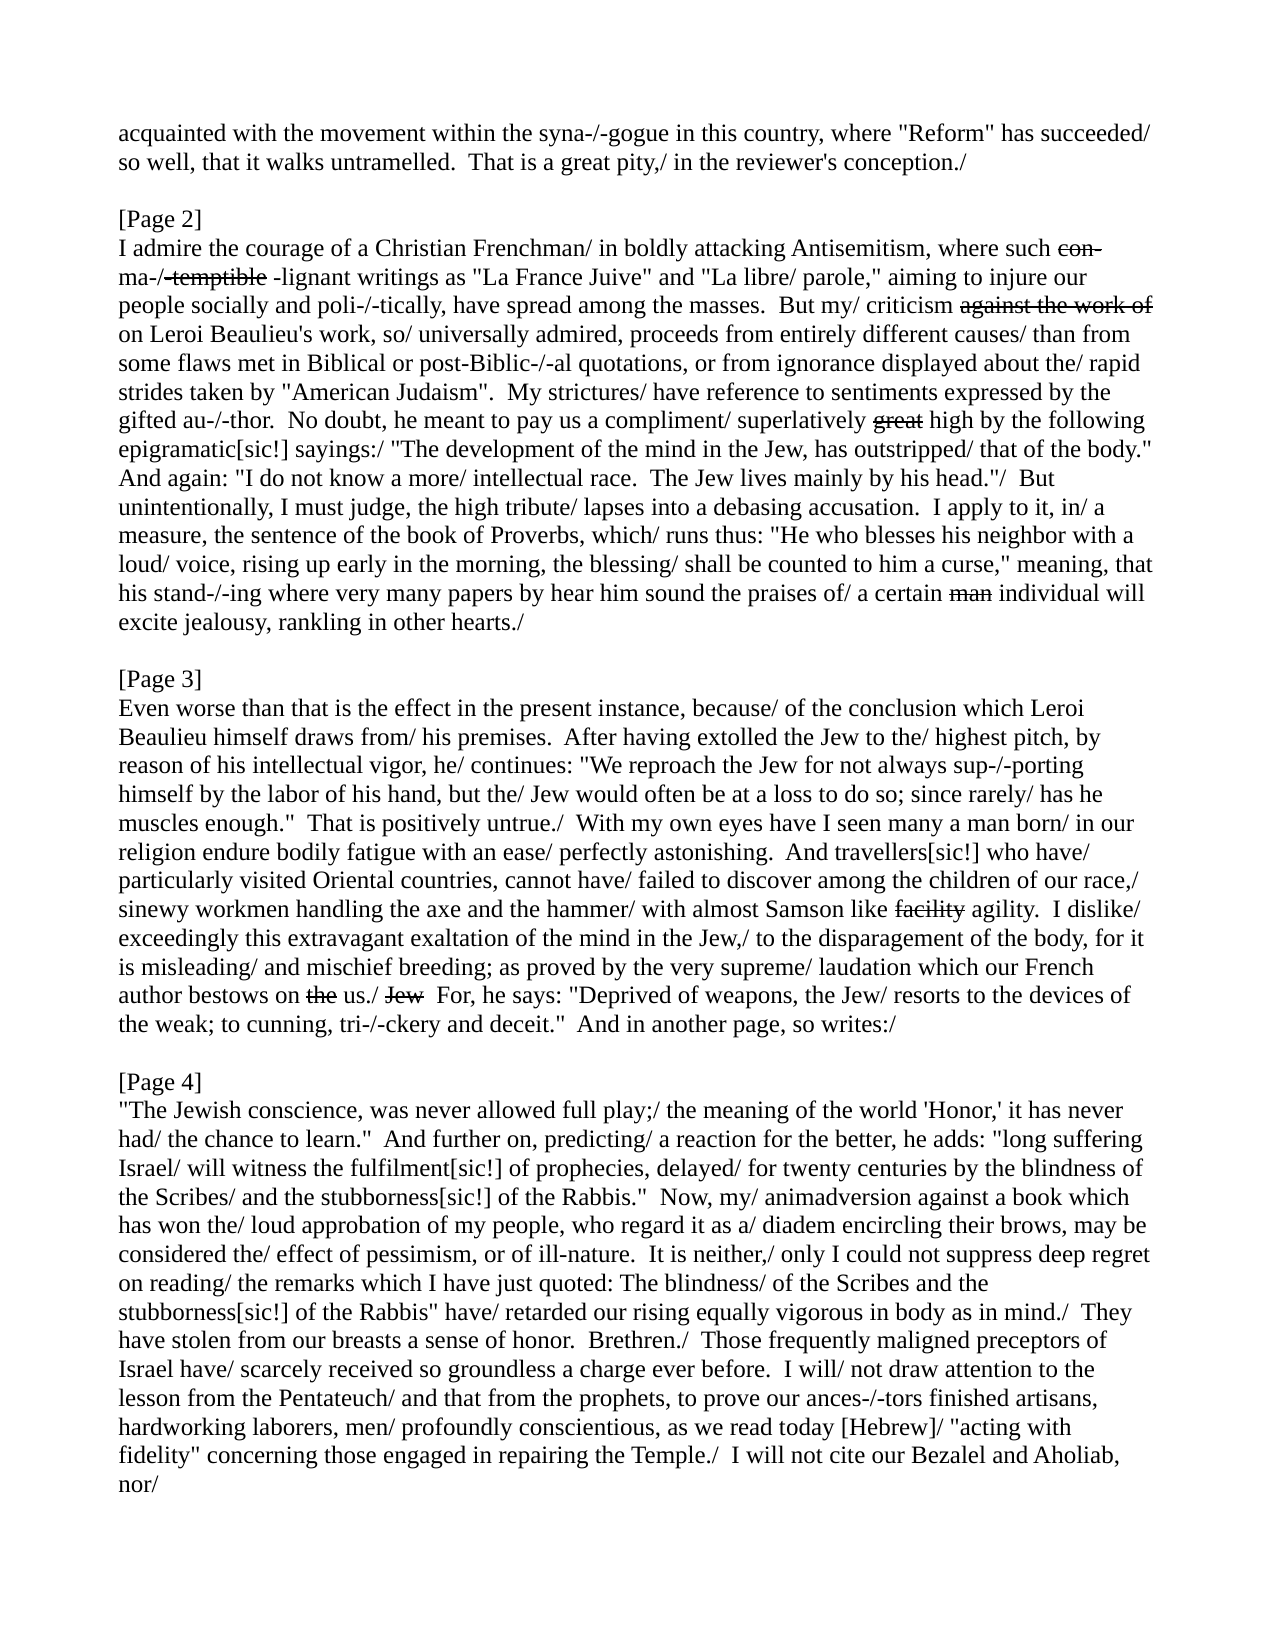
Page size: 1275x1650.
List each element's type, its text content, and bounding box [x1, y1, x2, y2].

text [Page 2] [118, 204, 1157, 233]
text [Page 3] [118, 664, 1157, 693]
text acquainted with the movement within the syna-/-gogue in this country, where "Reform" has succeeded/ so well, that it walks untramelled. That is a great pity,/ in the reviewer's conception./ [118, 118, 1157, 176]
text [Page 4] [118, 1067, 1157, 1096]
text I admire the courage of a Christian Frenchman/ in boldly attacking Antisemitism, where such con- ma-/-temptible -lignant writings as "La France Juive" and "La libre/ parole," aiming to injure our people socially and poli-/-tically, have spread among the masses. But my/ criticism against the work of on Leroi Beaulieu's work, so/ universally admired, proceeds from entirely different causes/ than from some flaws met in Biblical or post-Biblic-/-al quotations, or from ignorance displayed about the/ rapid strides taken by "American Judaism". My strictures/ have reference to sentiments expressed by the gifted au-/-thor. No doubt, he meant to pay us a compliment/ superlatively great high by the following epigramatic[sic!] sayings:/ "The development of the mind in the Jew, has outstripped/ that of the body." And again: "I do not know a more/ intellectual race. The Jew lives mainly by his head."/ But unintentionally, I must judge, the high tribute/ lapses into a debasing accusation. I apply to it, in/ a measure, the sentence of the book of Proverbs, which/ runs thus: "He who blesses his neighbor with a loud/ voice, rising up early in the morning, the blessing/ shall be counted to him a curse," meaning, that his stand-/-ing where very many papers by hear him sound the praises of/ a certain man individual will excite jealousy, rankling in other hearts./ [118, 233, 1157, 636]
text "The Jewish conscience, was never allowed full play;/ the meaning of the world 'Honor,' it has never had/ the chance to learn." And further on, predicting/ a reaction for the better, he adds: "long suffering Israel/ will witness the fulfilment[sic!] of prophecies, delayed/ for twenty centuries by the blindness of the Scribes/ and the stubborness[sic!] of the Rabbis." Now, my/ animadversion against a book which has won the/ loud approbation of my people, who regard it as a/ diadem encircling their brows, may be considered the/ effect of pessimism, or of ill-nature. It is neither,/ only I could not suppress deep regret on reading/ the remarks which I have just quoted: The blindness/ of the Scribes and the stubborness[sic!] of the Rabbis" have/ retarded our rising equally vigorous in body as in mind./ They have stolen from our breasts a sense of honor. Brethren./ Those frequently maligned preceptors of Israel have/ scarcely received so groundless a charge ever before. I will/ not draw attention to the lesson from the Pentateuch/ and that from the prophets, to prove our ances-/-tors finished artisans, hardworking laborers, men/ profoundly conscientious, as we read today [Hebrew]/ "acting with fidelity" concerning those engaged in repairing the Temple./ I will not cite our Bezalel and Aholiab, nor/ [118, 1096, 1157, 1498]
text Even worse than that is the effect in the present instance, because/ of the conclusion which Leroi Beaulieu himself draws from/ his premises. After having extolled the Jew to the/ highest pitch, by reason of his intellectual vigor, he/ continues: "We reproach the Jew for not always sup-/-porting himself by the labor of his hand, but the/ Jew would often be at a loss to do so; since rarely/ has he muscles enough." That is positively untrue./ With my own eyes have I seen many a man born/ in our religion endure bodily fatigue with an ease/ perfectly astonishing. And travellers[sic!] who have/ particularly visited Oriental countries, cannot have/ failed to discover among the children of our race,/ sinewy workmen handling the axe and the hammer/ with almost Samson like facility agility. I dislike/ exceedingly this extravagant exaltation of the mind in the Jew,/ to the disparagement of the body, for it is misleading/ and mischief breeding; as proved by the very supreme/ laudation which our French author bestows on the us./ Jew For, he says: "Deprived of weapons, the Jew/ resorts to the devices of the weak; to cunning, tri-/-ckery and deceit." And in another page, so writes:/ [118, 693, 1157, 1038]
